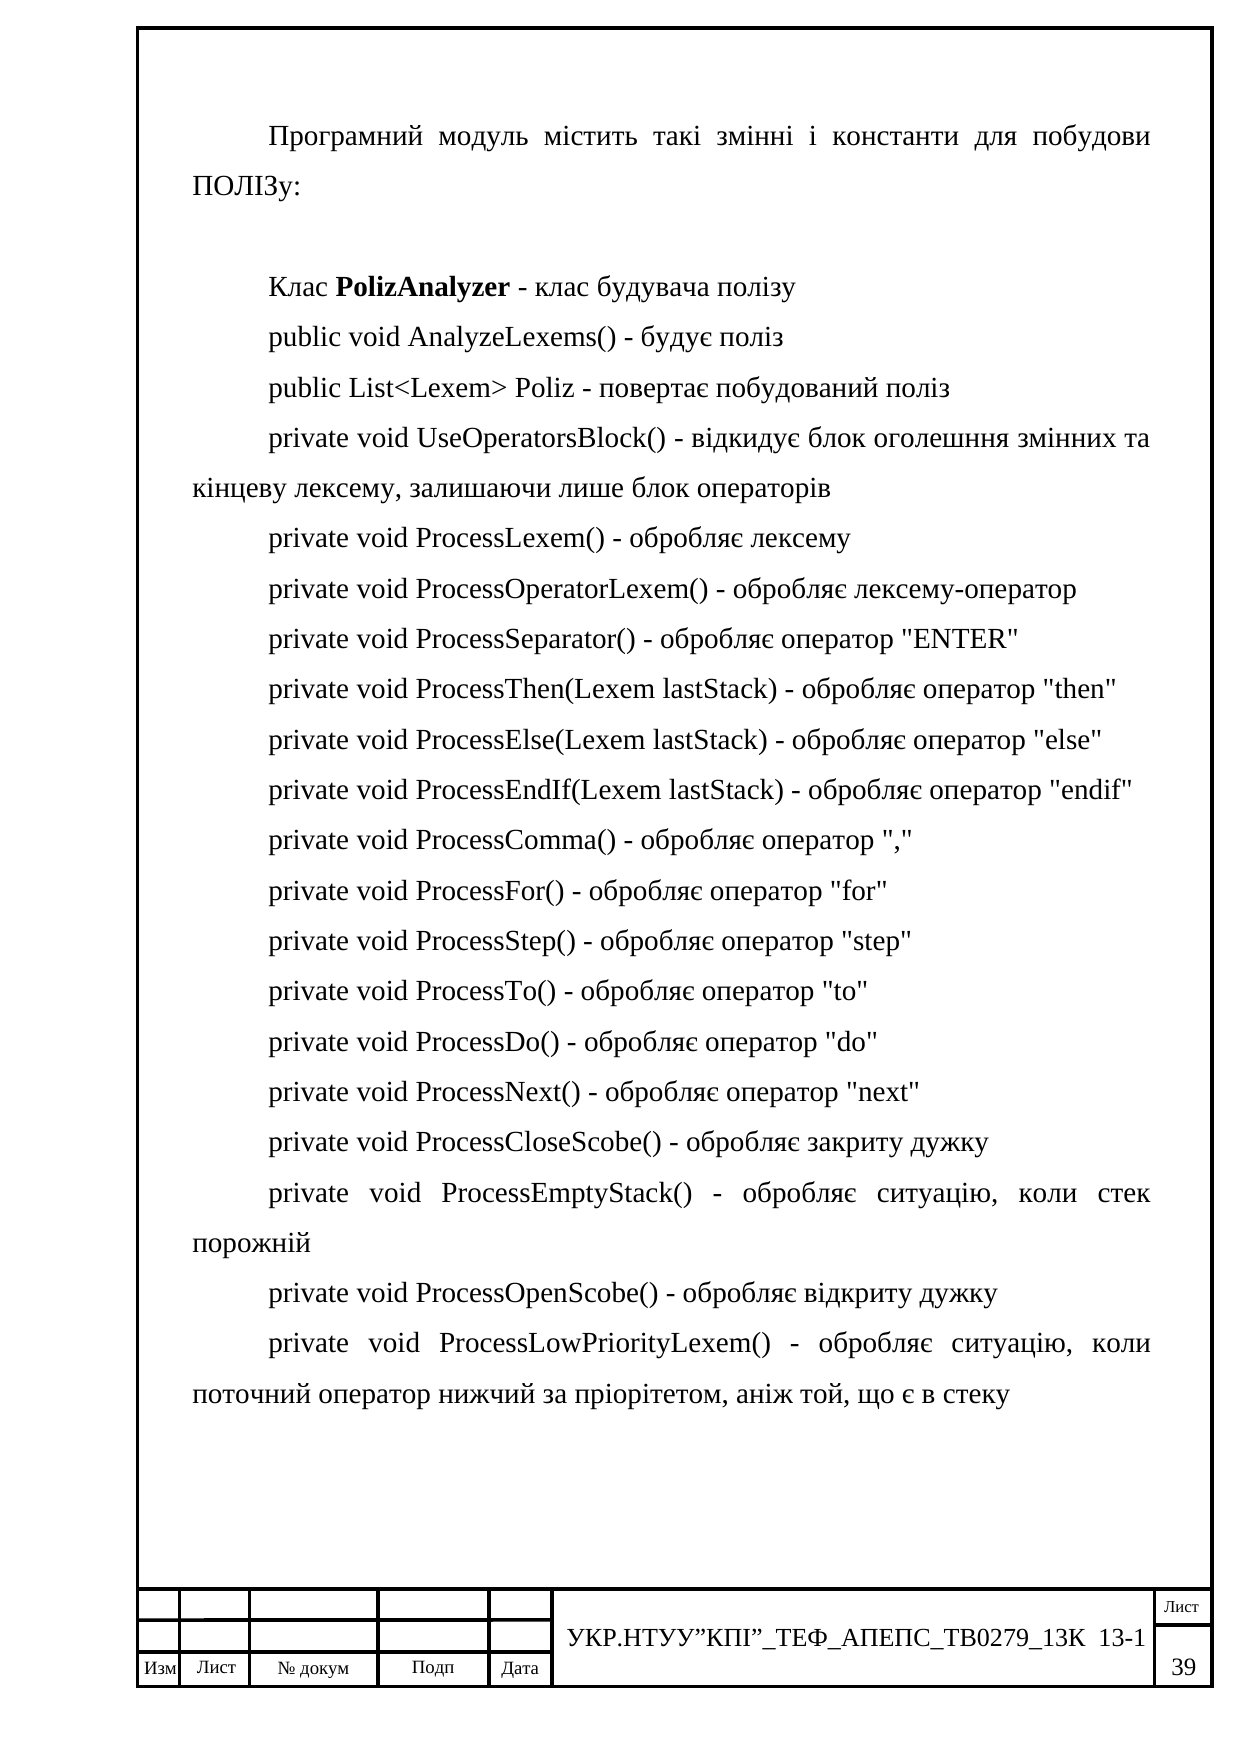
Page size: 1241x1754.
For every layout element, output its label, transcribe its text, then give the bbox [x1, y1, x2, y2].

text private void ProcessLowPriorityLexem() - обробляє ситуацію, коли поточний оператор нижчий за пріорітетом, аніж той, що є в стеку [192, 1326, 1152, 1409]
text private void ProcessTo() - обробляє оператор "to" [192, 973, 1152, 1007]
text private void ProcessEndIf(Lexem lastStack) - обробляє оператор "endif" [192, 772, 1152, 806]
text private void ProcessLexem() - обробляє лексему [192, 521, 1152, 554]
text private void UseOperatorsBlock() - відкидує блок оголешння змінних та кінцеву лексему, залишаючи лише блок операторів [192, 420, 1152, 504]
text public void AnalyzeLexems() - будує поліз [192, 319, 1152, 353]
text private void ProcessFor() - обробляє оператор "for" [192, 873, 1152, 906]
text private void ProcessComma() - обробляє оператор "," [192, 822, 1152, 856]
text private void ProcessElse(Lexem lastStack) - обробляє оператор "else" [192, 722, 1152, 755]
text private void ProcessOperatorLexem() - обробляє лексему-оператор [192, 571, 1152, 604]
text private void ProcessCloseScobe() - обробляє закриту дужку [192, 1124, 1152, 1158]
text private void ProcessThen(Lexem lastStack) - обробляє оператор "then" [192, 672, 1152, 705]
text private void ProcessStep() - обробляє оператор "step" [192, 923, 1152, 957]
text private void ProcessDo() - обробляє оператор "do" [192, 1024, 1152, 1057]
text private void ProcessNext() - обробляє оператор "next" [192, 1074, 1152, 1108]
text Програмний модуль містить такі змінні і константи для побудови ПОЛІЗу: [192, 118, 1152, 202]
text private void ProcessOpenScobe() - обробляє відкриту дужку [192, 1275, 1152, 1309]
text private void ProcessSeparator() - обробляє оператор "ENTER" [192, 621, 1152, 655]
text private void ProcessEmptyStack() - обробляє ситуацію, коли стек порожній [192, 1175, 1152, 1258]
text Клас PolizAnalyzer - клас будувача полізу [192, 269, 1152, 303]
text public List<Lexem> Poliz - повертає побудований поліз [192, 370, 1152, 403]
